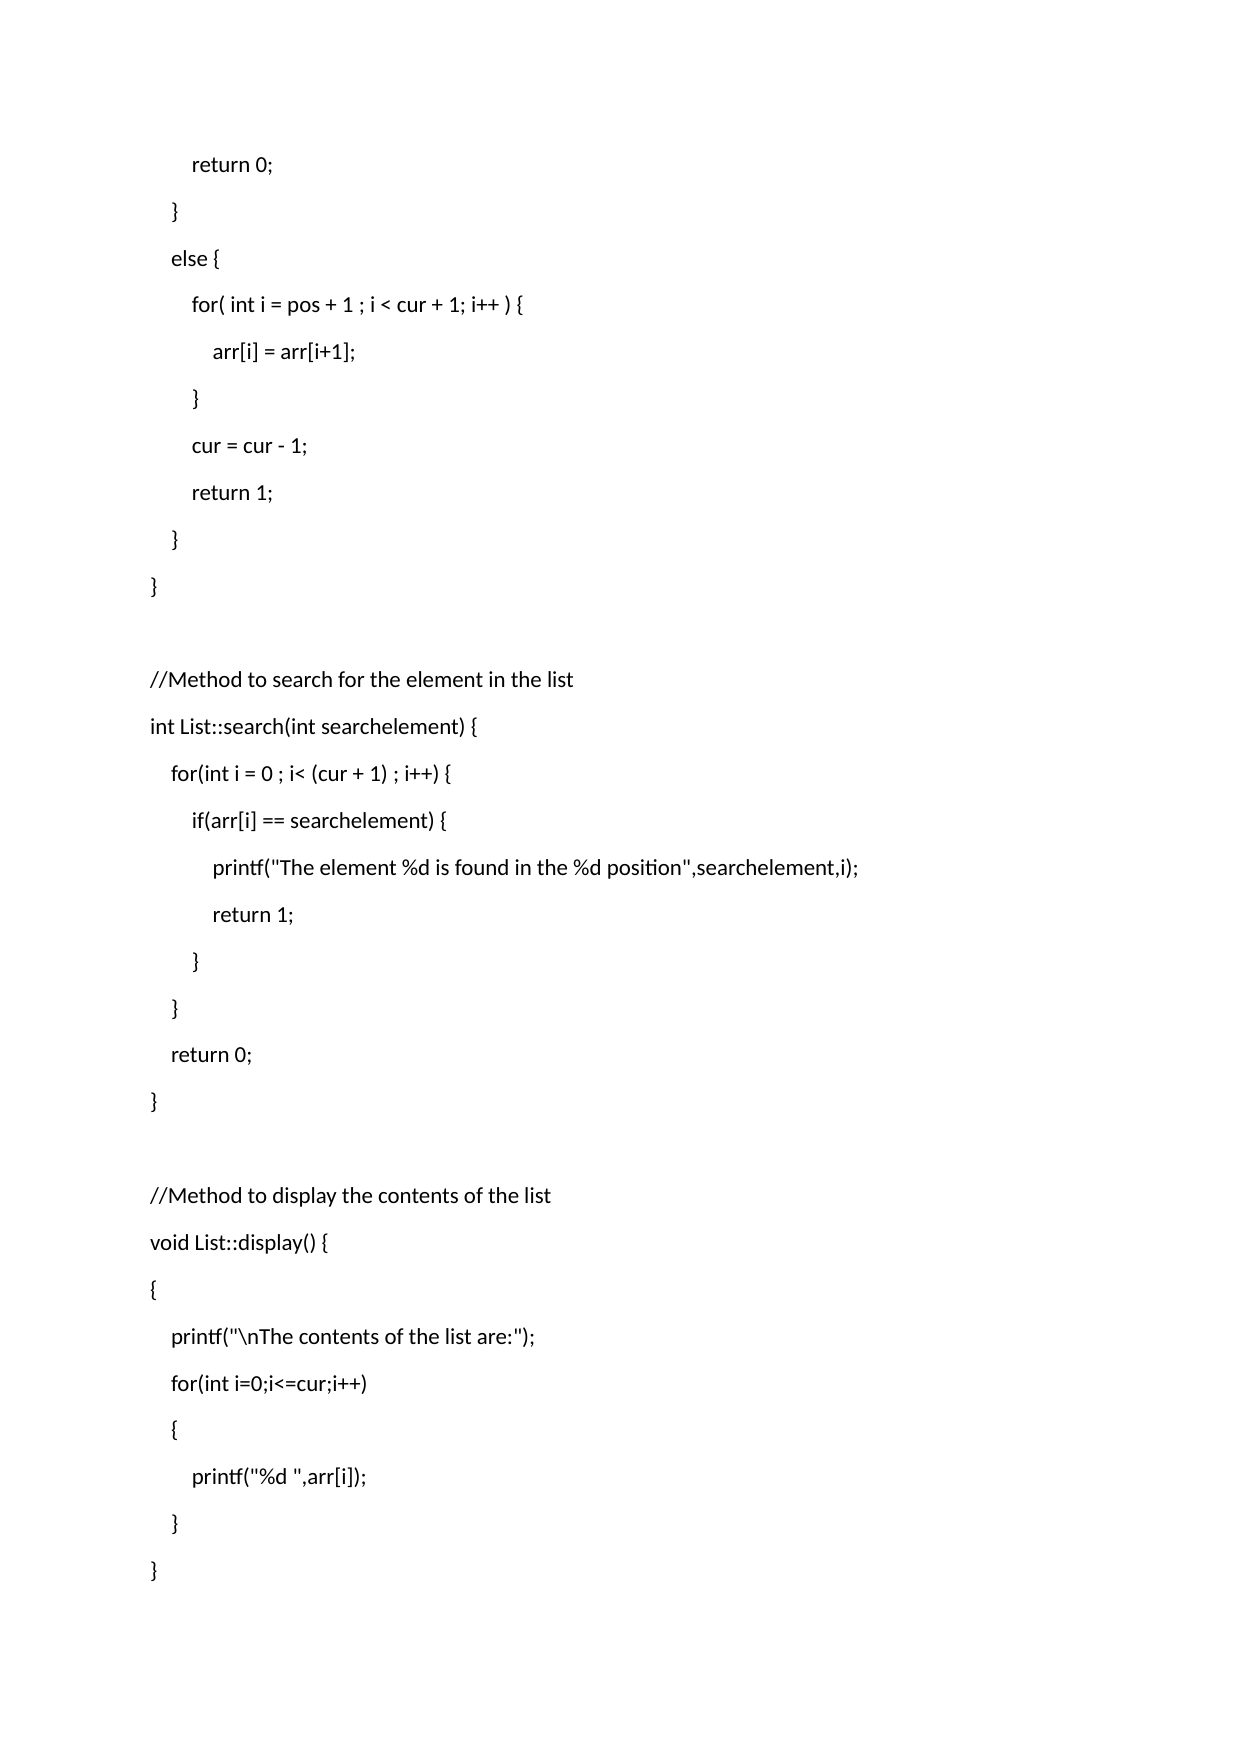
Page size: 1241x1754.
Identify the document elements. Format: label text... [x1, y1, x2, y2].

text for(int i = 0 ; i< (cur + 1) ; i++) { [150, 759, 1090, 787]
text for(int i=0;i<=cur;i++) [150, 1369, 1090, 1397]
text return 1; [150, 900, 1090, 928]
text int List::search(int searchelement) { [150, 712, 1090, 741]
text { [150, 1275, 1090, 1303]
text } [150, 572, 1090, 600]
text //Method to display the contents of the list [150, 1181, 1090, 1209]
text printf("%d ",arr[i]); [150, 1462, 1090, 1491]
text //Method to search for the element in the list [150, 666, 1090, 694]
text } [150, 947, 1090, 975]
text arr[i] = arr[i+1]; [150, 337, 1090, 366]
text printf("The element %d is found in the %d position",searchelement,i); [150, 853, 1090, 881]
text { [150, 1416, 1090, 1444]
text } [150, 197, 1090, 225]
text else { [150, 244, 1090, 272]
text cur = cur - 1; [150, 431, 1090, 459]
text } [150, 525, 1090, 553]
text } [150, 1556, 1090, 1584]
text if(arr[i] == searchelement) { [150, 806, 1090, 834]
text return 0; [150, 150, 1090, 178]
text printf("\nThe contents of the list are:"); [150, 1322, 1090, 1350]
text for( int i = pos + 1 ; i < cur + 1; i++ ) { [150, 291, 1090, 319]
text } [150, 994, 1090, 1022]
text void List::display() { [150, 1228, 1090, 1256]
text } [150, 1509, 1090, 1537]
text } [150, 1087, 1090, 1116]
text return 0; [150, 1041, 1090, 1069]
text } [150, 384, 1090, 412]
text return 1; [150, 478, 1090, 506]
